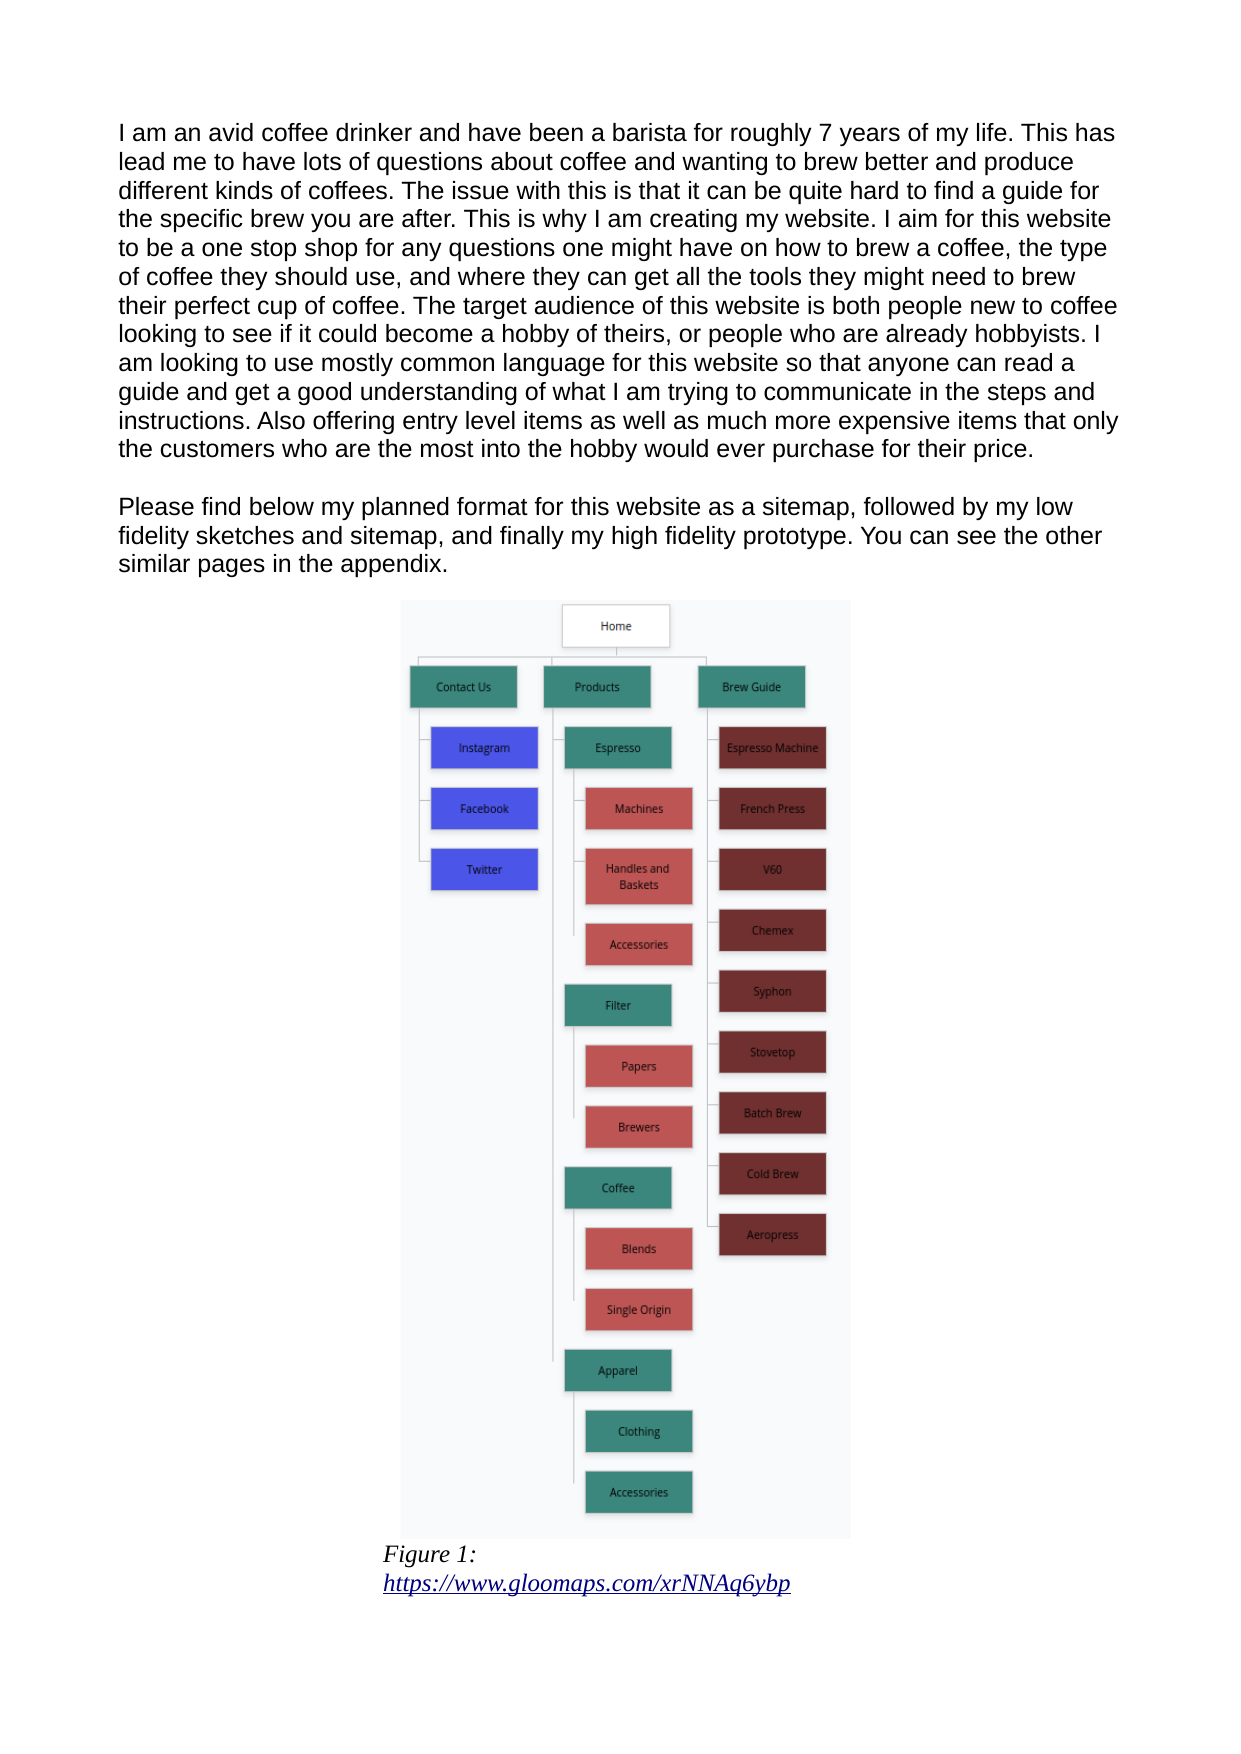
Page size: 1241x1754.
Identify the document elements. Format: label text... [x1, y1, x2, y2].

text I am an avid coffee drinker and have been a barista for roughly 7 years of my life. This has lead me to have lots of questions about coffee and wanting to brew better and produce different kinds of coffees. The issue with this is that it can be quite hard to find a guide for the specific brew you are after. This is why I am creating my website. I aim for this website to be a one stop shop for any questions one might have on how to brew a coffee, the type of coffee they should use, and where they can get all the tools they might need to brew their perfect cup of coffee. The target audience of this website is both people new to coffee looking to see if it could become a hobby of theirs, or people who are already hobbyists. I am looking to use mostly common language for this website so that anyone can read a guide and get a good understanding of what I am trying to communicate in the steps and instructions. Also offering entry level items as well as much more expensive items that only the customers who are the most into the hobby would ever purchase for their price. [118, 118, 1122, 463]
text Figure 1: https://www.gloomaps.com/xrNNAq6ybp [383, 602, 872, 1596]
picture [400, 600, 851, 1539]
text Please find below my planned format for this website as a sitemap, followed by my low fidelity sketches and sitemap, and finally my high fidelity prototype. You can see the other similar pages in the appendix. [118, 492, 1122, 578]
